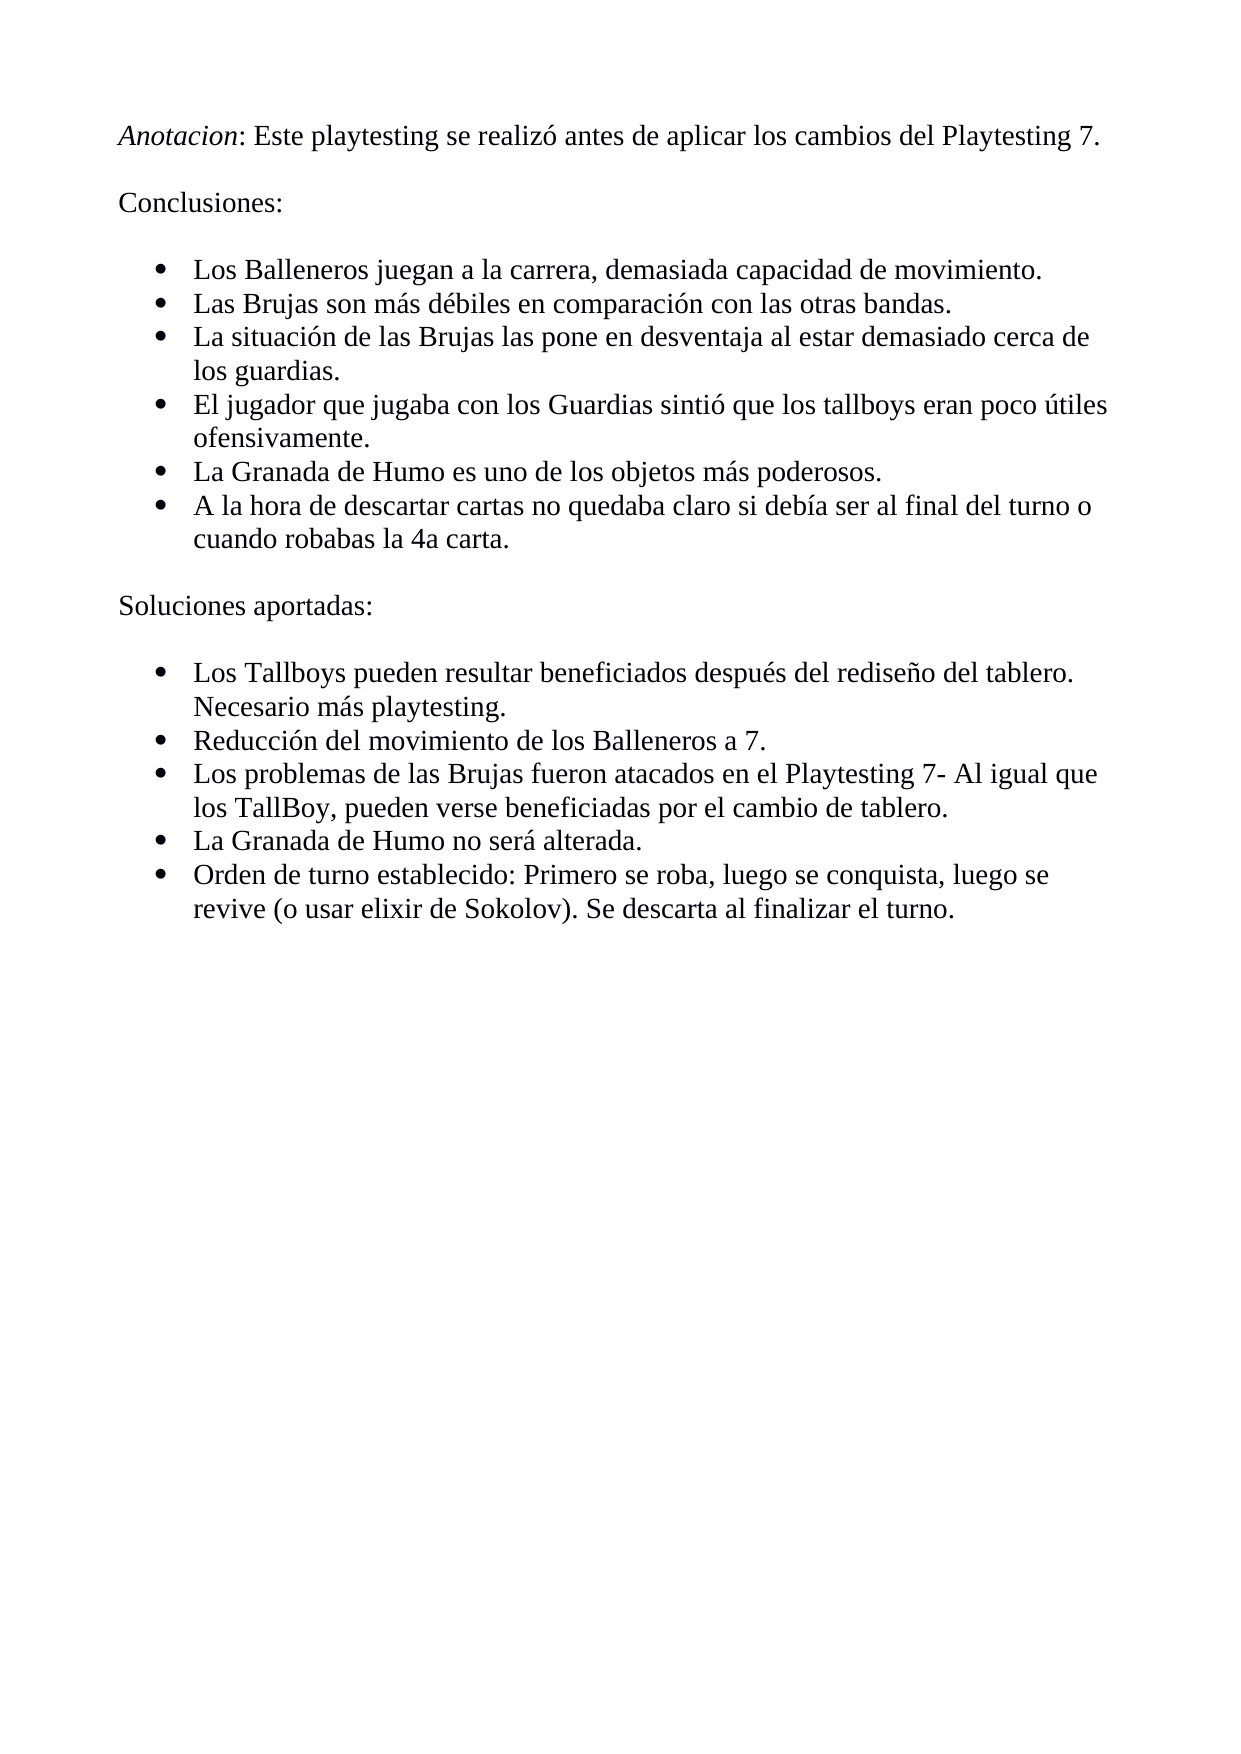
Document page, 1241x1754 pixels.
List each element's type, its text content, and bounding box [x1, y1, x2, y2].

list Reducción del movimiento de los Balleneros a 7. [156, 723, 1122, 756]
text Conclusiones: [118, 185, 1122, 219]
list Las Brujas son más débiles en comparación con las otras bandas. [156, 286, 1122, 319]
list Los Balleneros juegan a la carrera, demasiada capacidad de movimiento. [156, 252, 1122, 286]
list El jugador que jugaba con los Guardias sintió que los tallboys eran poco útiles ofensivamente. [156, 387, 1122, 454]
list La Granada de Humo no será alterada. [156, 823, 1122, 857]
list Los problemas de las Brujas fueron atacados en el Playtesting 7- Al igual que los TallBoy, pueden verse beneficiadas por el cambio de tablero. [156, 756, 1122, 823]
text Soluciones aportadas: [118, 588, 1122, 622]
list A la hora de descartar cartas no quedaba claro si debía ser al final del turno o cuando robabas la 4a carta. [156, 488, 1122, 555]
list Los Tallboys pueden resultar beneficiados después del rediseño del tablero. Necesario más playtesting. [156, 655, 1122, 723]
list La Granada de Humo es uno de los objetos más poderosos. [156, 454, 1122, 488]
list La situación de las Brujas las pone en desventaja al estar demasiado cerca de los guardias. [156, 319, 1122, 387]
list Orden de turno establecido: Primero se roba, luego se conquista, luego se revive (o usar elixir de Sokolov). Se descarta al finalizar el turno. [156, 857, 1122, 924]
text Anotacion: Este playtesting se realizó antes de aplicar los cambios del Playtesting 7. [118, 118, 1122, 152]
